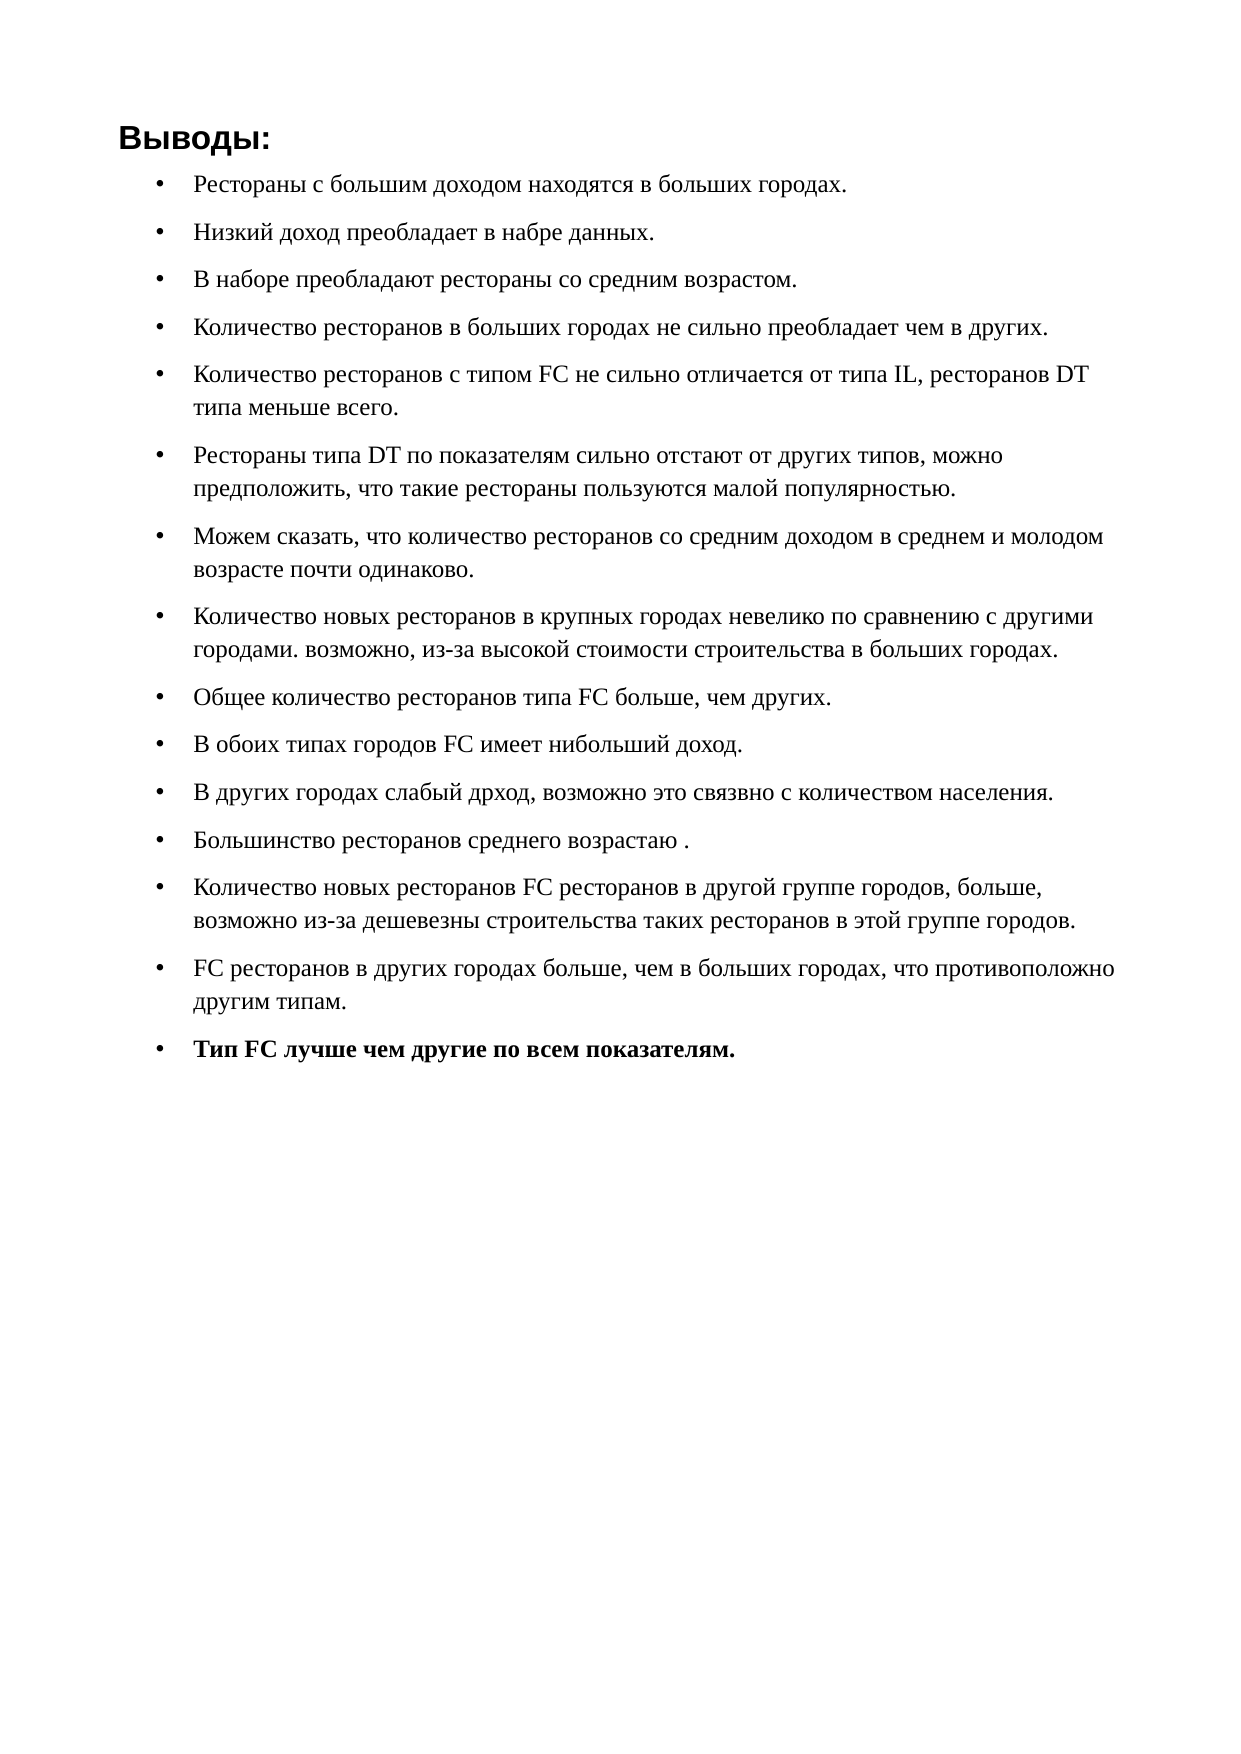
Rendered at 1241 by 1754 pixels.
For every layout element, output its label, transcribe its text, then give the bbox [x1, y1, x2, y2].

list Можем сказать, что количество ресторанов со средним доходом в среднем и молодом возрасте почти одинаково. [156, 521, 1122, 582]
list В обоих типах городов FC имеет нибольший доход. [156, 729, 1122, 758]
list Количество новых ресторанов FC ресторанов в другой группе городов, больше, возможно из-за дешевезны строительства таких ресторанов в этой группе городов. [156, 872, 1122, 934]
list Количество ресторанов в больших городах не сильно преобладает чем в других. [156, 312, 1122, 341]
list Количество новых ресторанов в крупных городах невелико по сравнению с другими городами. возможно, из-за высокой стоимости строительства в больших городах. [156, 601, 1122, 663]
list Рестораны типа DT по показателям сильно отстают от других типов, можно предположить, что такие рестораны пользуются малой популярностью. [156, 440, 1122, 502]
list В других городах слабый дрход, возможно это связвно с количеством населения. [156, 777, 1122, 806]
list Низкий доход преобладает в набре данных. [156, 217, 1122, 245]
list Рестораны с большим доходом находятся в больших городах. [156, 169, 1122, 198]
subtitle Выводы: [118, 118, 1122, 157]
list Количество ресторанов с типом FC не сильно отличается от типа IL, ресторанов DT типа меньше всего. [156, 359, 1122, 421]
list Тип FC лучше чем другие по всем показателям. [156, 1034, 1122, 1062]
list В наборе преобладают рестораны со средним возрастом. [156, 264, 1122, 293]
list Общее количество ресторанов типа FC больше, чем других. [156, 682, 1122, 711]
list FC ресторанов в других городах больше, чем в больших городах, что противоположно другим типам. [156, 953, 1122, 1015]
list Большинство ресторанов среднего возрастаю . [156, 825, 1122, 853]
